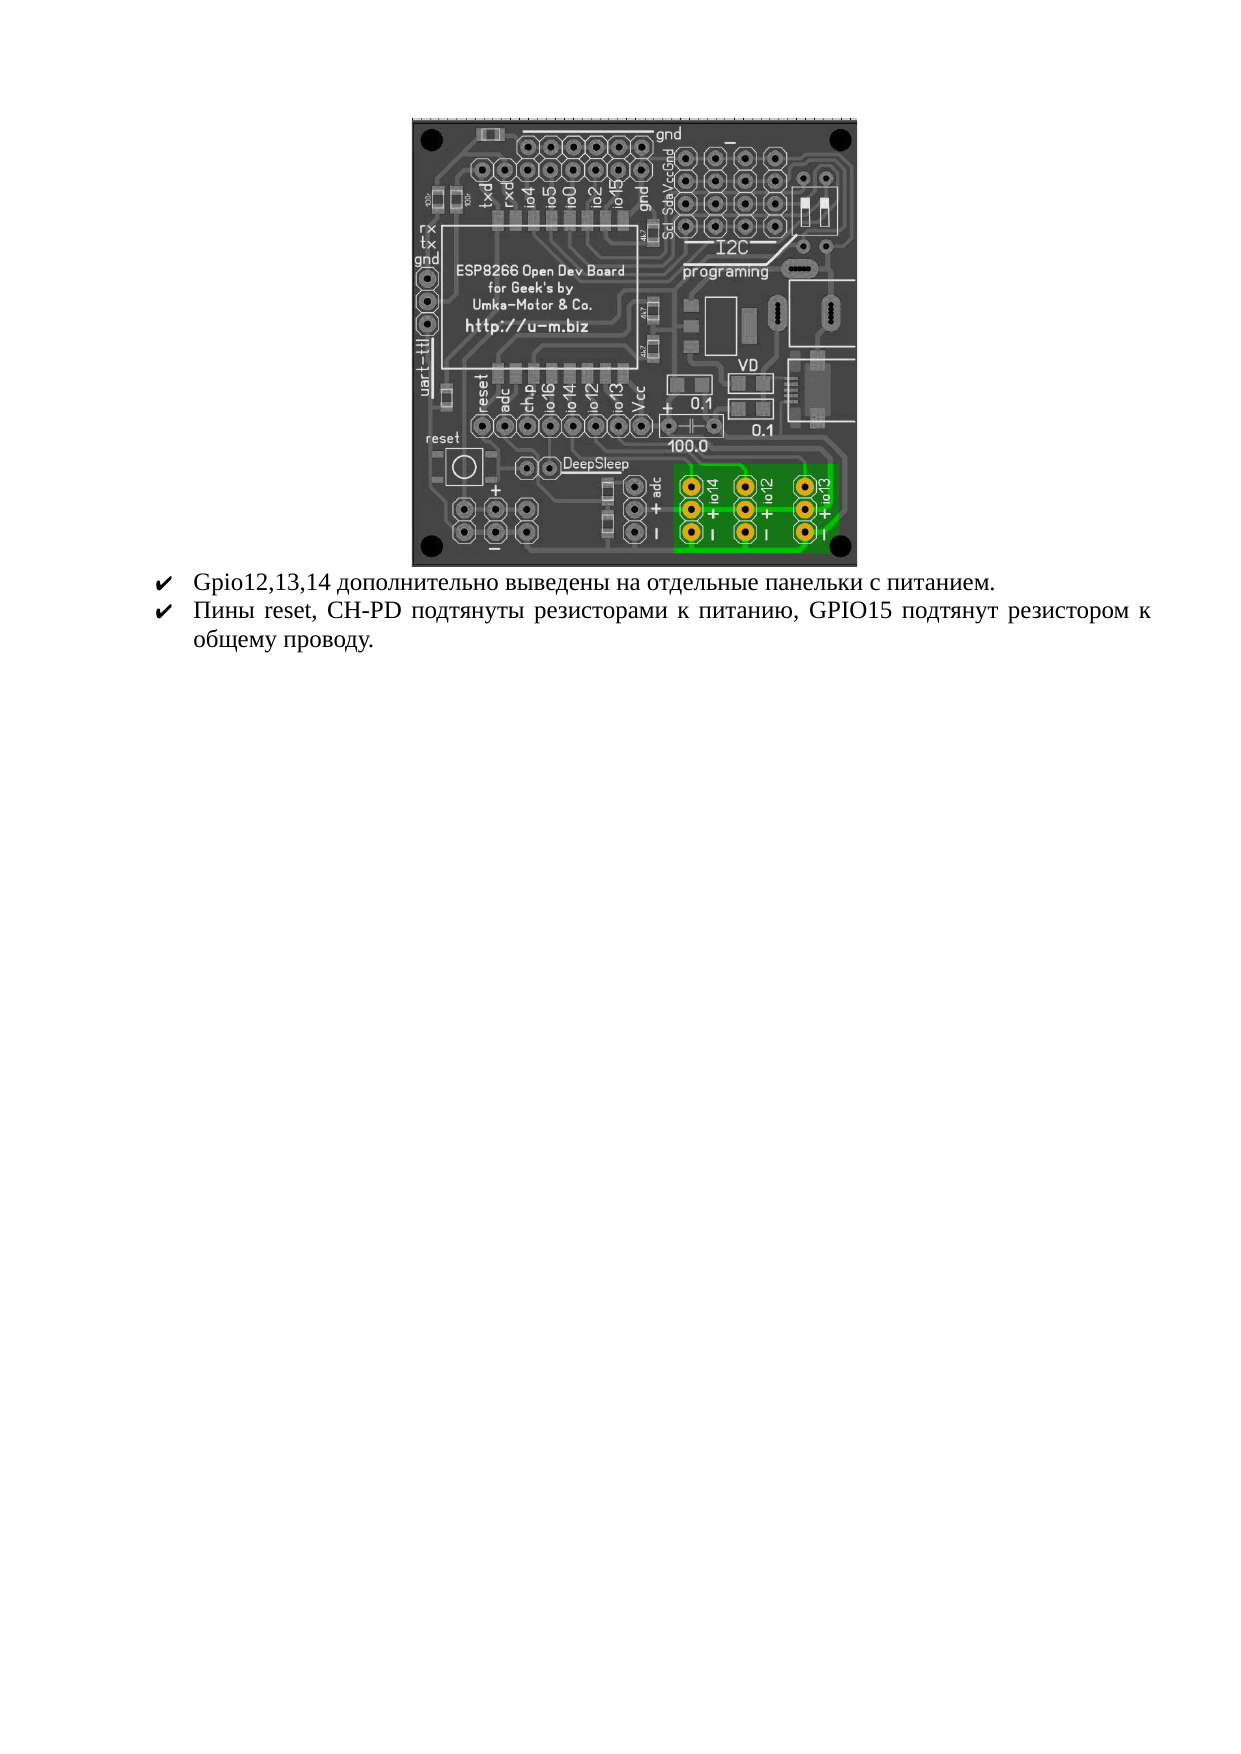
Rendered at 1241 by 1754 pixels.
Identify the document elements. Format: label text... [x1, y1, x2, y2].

list Пины reset, CH-PD подтянуты резисторами к питанию, GPIO15 подтянут резистором к общему проводу. [156, 595, 1151, 653]
picture [411, 118, 858, 567]
list Gpio12,13,14 дополнительно выведены на отдельные панельки с питанием. [156, 118, 1151, 595]
